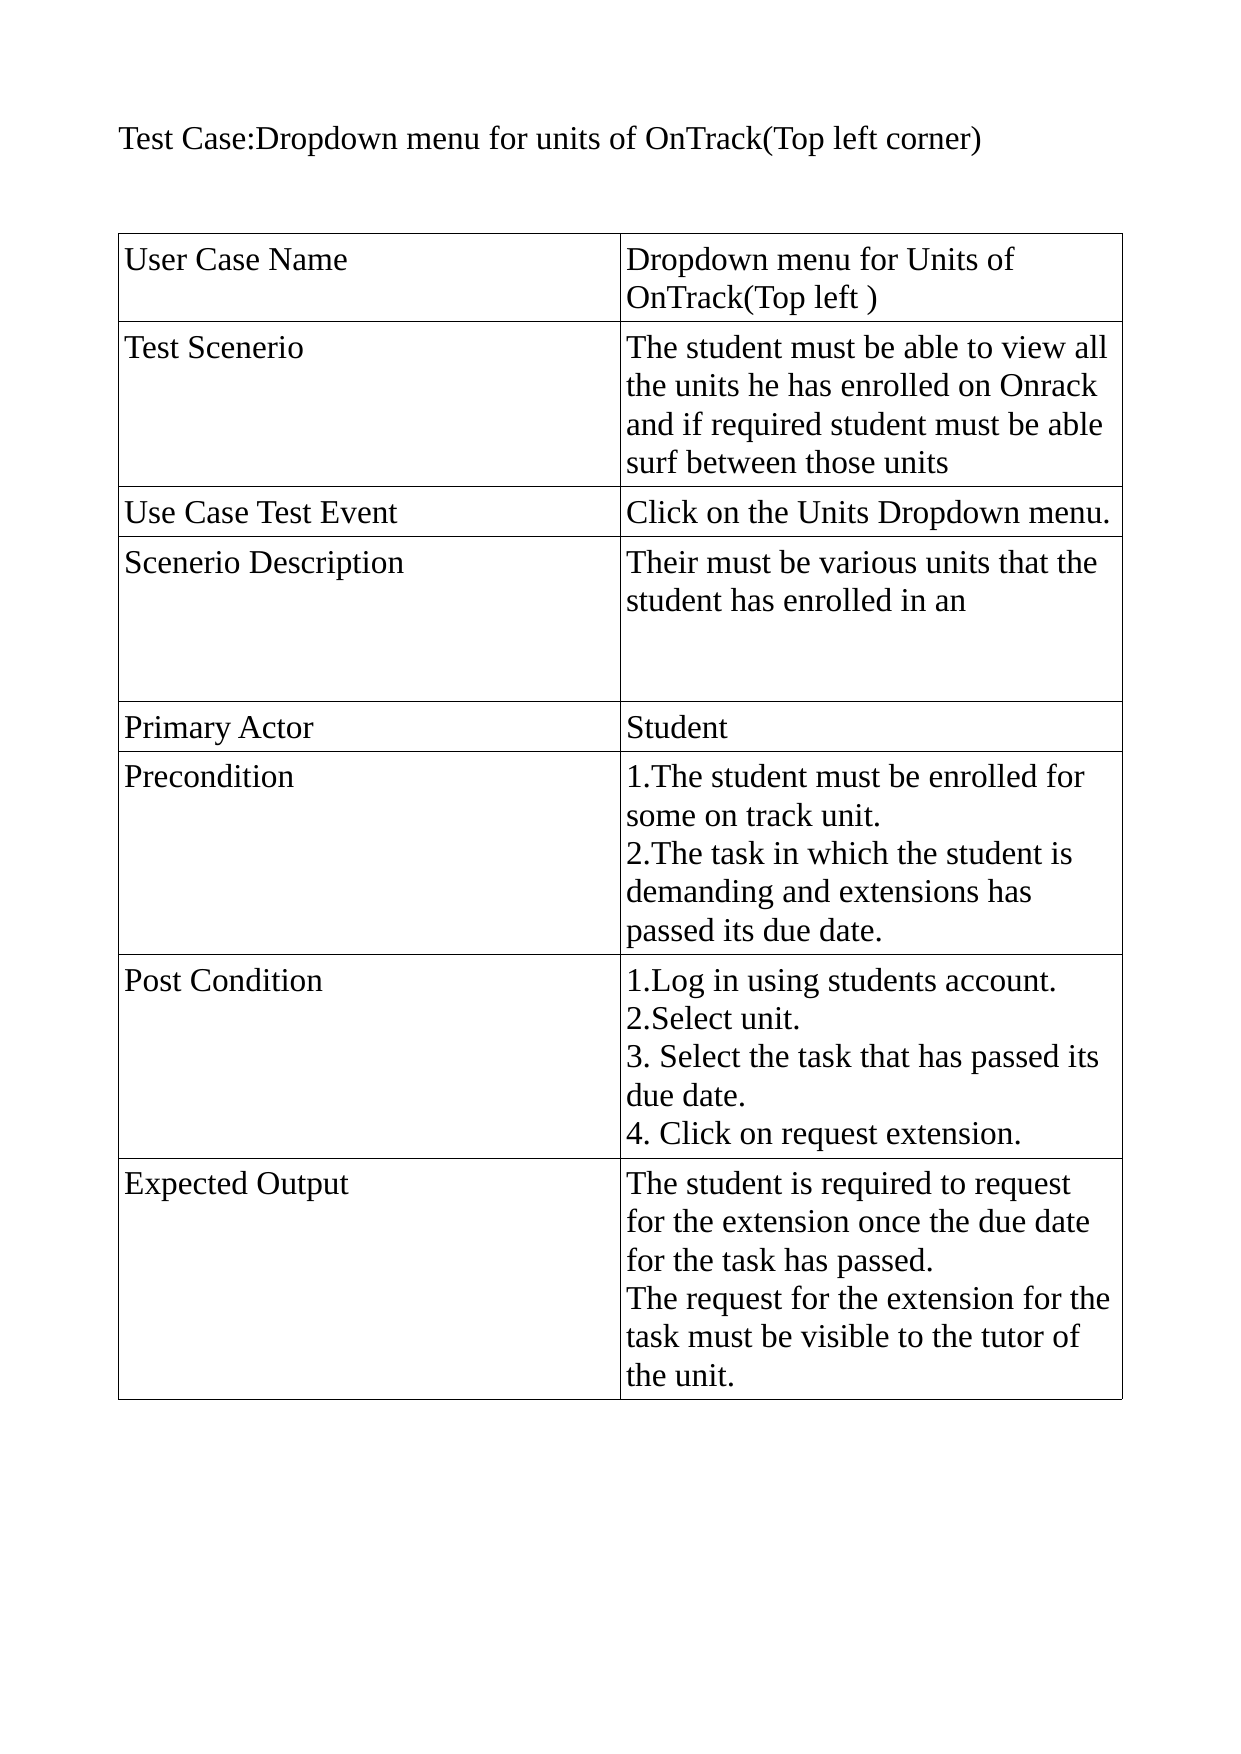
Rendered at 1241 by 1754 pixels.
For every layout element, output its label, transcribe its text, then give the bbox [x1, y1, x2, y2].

table_cell 1.Log in using students account. 2.Select unit. 3. Select the task that has passed its due date. 4. Click on request extension. [621, 955, 1122, 1157]
table_cell Their must be various units that the student has enrolled in an [621, 537, 1122, 701]
table_cell Expected Output [119, 1159, 620, 1399]
table_cell Test Scenerio [119, 322, 620, 486]
table_cell 1.The student must be enrolled for some on track unit. 2.The task in which the student is demanding and extensions has passed its due date. [621, 752, 1122, 954]
table_cell Student [621, 702, 1122, 751]
table_cell The student is required to request for the extension once the due date for the task has passed. The request for the extension for the task must be visible to the tutor of the unit. [621, 1159, 1122, 1399]
table_cell The student must be able to view all the units he has enrolled on Onrack and if required student must be able surf between those units [621, 322, 1122, 486]
table_cell Post Condition [119, 955, 620, 1157]
table_cell Use Case Test Event [119, 487, 620, 536]
table_header User Case Name [119, 234, 620, 321]
table_cell Primary Actor [119, 702, 620, 751]
table_cell Click on the Units Dropdown menu. [621, 487, 1122, 536]
table_header Dropdown menu for Units of OnTrack(Top left ) [621, 234, 1122, 321]
text Test Case:Dropdown menu for units of OnTrack(Top left corner) [118, 118, 1122, 156]
table_cell Precondition [119, 752, 620, 954]
table_cell Scenerio Description [119, 537, 620, 701]
